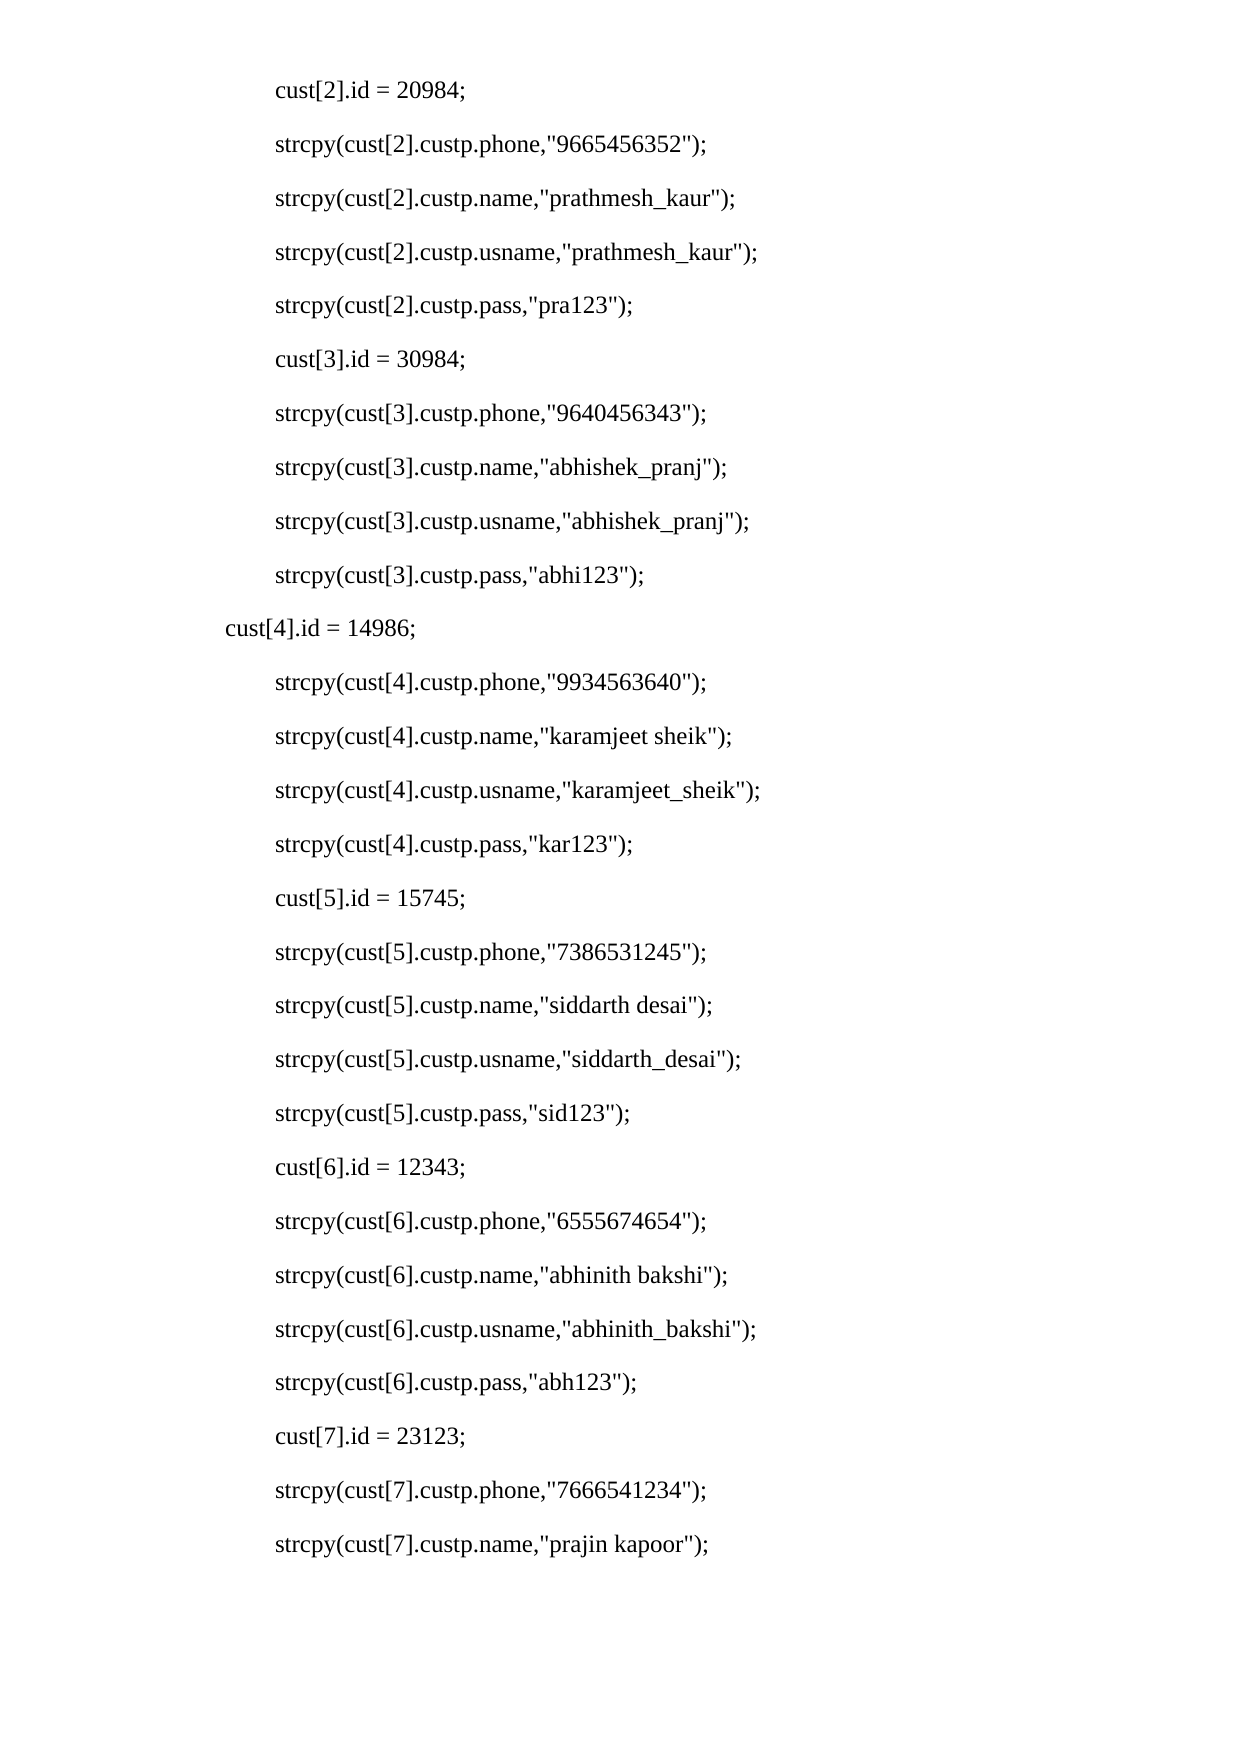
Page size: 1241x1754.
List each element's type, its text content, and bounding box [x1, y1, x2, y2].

text strcpy(cust[2].custp.name,"prathmesh_kaur"); [225, 183, 1090, 211]
text strcpy(cust[6].custp.phone,"6555674654"); [225, 1206, 1090, 1235]
text cust[4].id = 14986; [225, 613, 1090, 642]
text cust[2].id = 20984; [225, 75, 1090, 104]
text strcpy(cust[7].custp.name,"prajin kapoor"); [225, 1529, 1090, 1558]
text strcpy(cust[2].custp.phone,"9665456352"); [225, 129, 1090, 158]
text strcpy(cust[2].custp.pass,"pra123"); [225, 290, 1090, 319]
text strcpy(cust[4].custp.name,"karamjeet sheik"); [225, 721, 1090, 750]
text strcpy(cust[6].custp.usname,"abhinith_bakshi"); [225, 1314, 1090, 1342]
text strcpy(cust[3].custp.pass,"abhi123"); [225, 560, 1090, 588]
text strcpy(cust[5].custp.usname,"siddarth_desai"); [225, 1044, 1090, 1073]
text strcpy(cust[5].custp.pass,"sid123"); [225, 1098, 1090, 1127]
text strcpy(cust[6].custp.pass,"abh123"); [225, 1367, 1090, 1396]
text strcpy(cust[4].custp.usname,"karamjeet_sheik"); [225, 775, 1090, 804]
text cust[7].id = 23123; [225, 1421, 1090, 1450]
text strcpy(cust[5].custp.name,"siddarth desai"); [225, 991, 1090, 1019]
text cust[6].id = 12343; [225, 1152, 1090, 1181]
text strcpy(cust[3].custp.phone,"9640456343"); [225, 398, 1090, 427]
text strcpy(cust[3].custp.name,"abhishek_pranj"); [225, 452, 1090, 481]
text strcpy(cust[2].custp.usname,"prathmesh_kaur"); [225, 237, 1090, 265]
text strcpy(cust[5].custp.phone,"7386531245"); [225, 937, 1090, 965]
text strcpy(cust[4].custp.pass,"kar123"); [225, 829, 1090, 858]
text strcpy(cust[6].custp.name,"abhinith bakshi"); [225, 1260, 1090, 1288]
text strcpy(cust[4].custp.phone,"9934563640"); [225, 667, 1090, 696]
text cust[5].id = 15745; [225, 883, 1090, 912]
text strcpy(cust[3].custp.usname,"abhishek_pranj"); [225, 506, 1090, 534]
text strcpy(cust[7].custp.phone,"7666541234"); [225, 1475, 1090, 1504]
text cust[3].id = 30984; [225, 344, 1090, 373]
